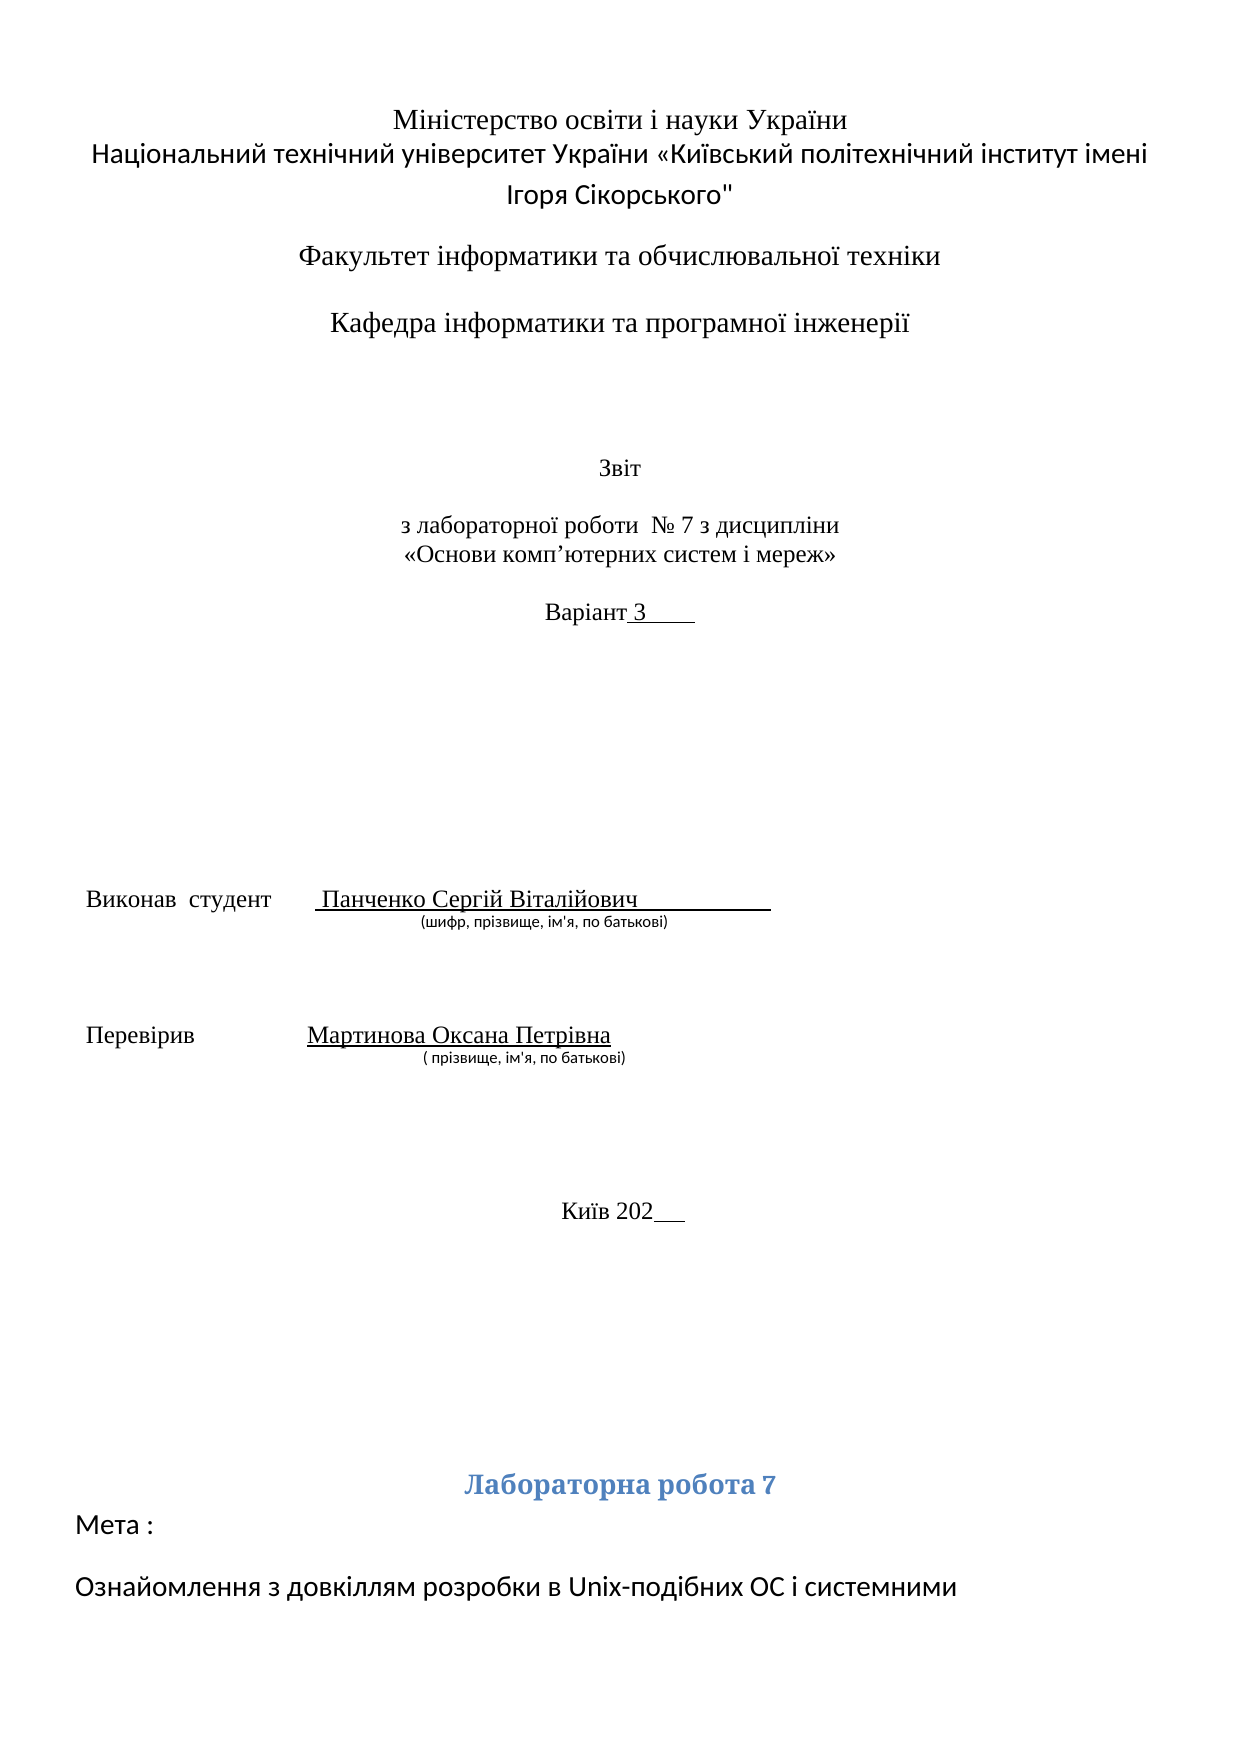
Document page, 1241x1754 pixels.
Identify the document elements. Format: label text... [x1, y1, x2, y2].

subtitle Міністерство освіти і науки України [80, 102, 1159, 135]
text (шифр, прізвище, ім'я, по батькові) [420, 913, 1165, 931]
subtitle Факультет інформатики та обчислювальної техніки Кафедра інформатики та програмної інженерії [251, 238, 988, 339]
text Звіт [80, 453, 1159, 482]
text Мета : [75, 1506, 1165, 1542]
text «Основи комп’ютерних систем і мереж» [80, 539, 1159, 568]
subtitle Лабораторна робота 7 [447, 1470, 793, 1501]
text Ознайомлення з довкіллям розробки в Unix-подібних ОС і системними [75, 1568, 1165, 1603]
text Варіант 3 [379, 597, 860, 626]
text Національний технічний університет України «Київський політехнічний інститут імені Ігоря Сікорського" [80, 135, 1158, 212]
text Виконав студент Панченко Сергій Віталійович [86, 885, 1165, 913]
text з лабораторної роботи № 7 з дисципліни [80, 510, 1159, 539]
text Перевірив Мартинова Оксана Петрівна [86, 1021, 1165, 1049]
text ( прізвище, ім'я, по батькові) [423, 1049, 1165, 1067]
text Київ 202 [80, 1196, 1165, 1225]
